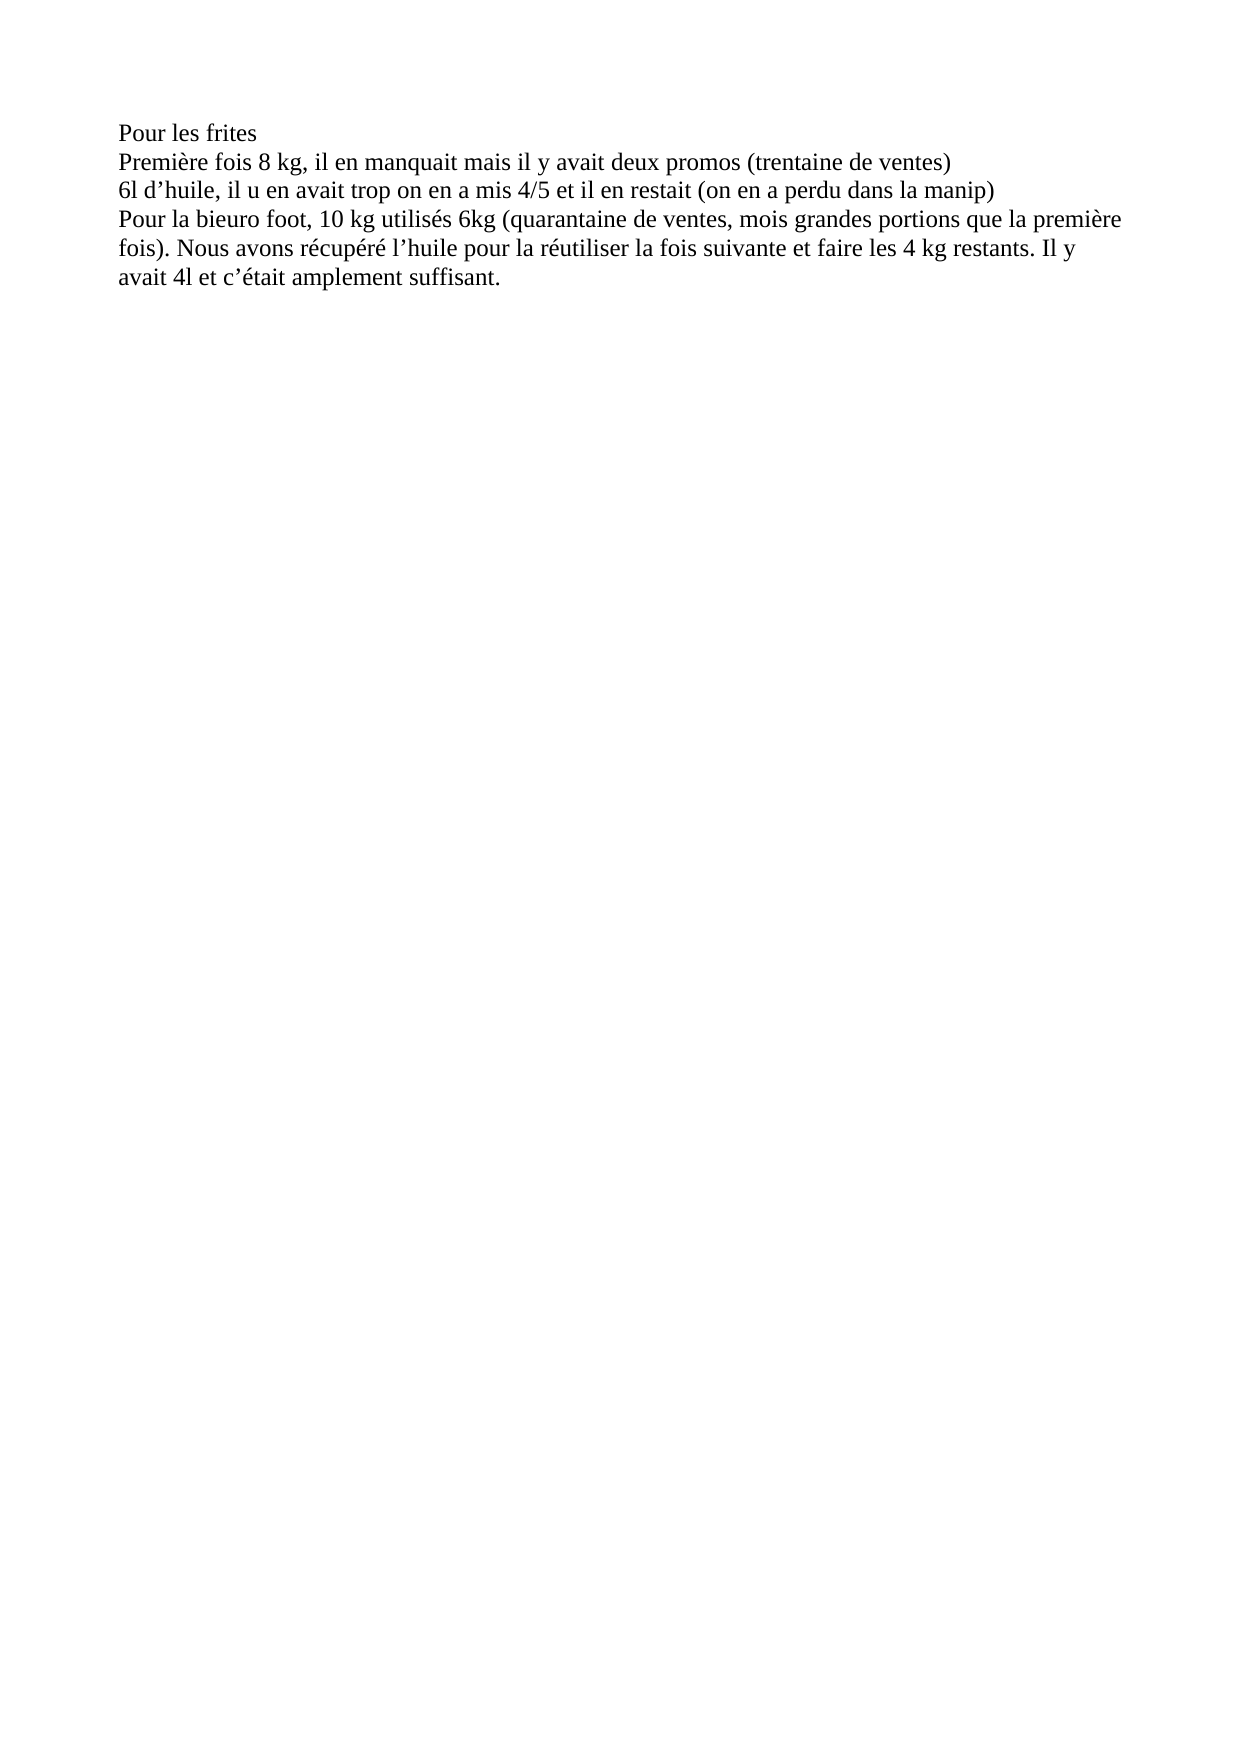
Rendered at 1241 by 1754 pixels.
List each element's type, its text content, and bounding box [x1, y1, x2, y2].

text 6l d’huile, il u en avait trop on en a mis 4/5 et il en restait (on en a perdu dans la manip) [118, 176, 1122, 204]
text Première fois 8 kg, il en manquait mais il y avait deux promos (trentaine de ventes) [118, 147, 1122, 176]
text Pour les frites [118, 118, 1122, 147]
text Pour la bieuro foot, 10 kg utilisés 6kg (quarantaine de ventes, mois grandes portions que la première fois). Nous avons récupéré l’huile pour la réutiliser la fois suivante et faire les 4 kg restants. Il y avait 4l et c’était amplement suffisant. [118, 204, 1122, 291]
